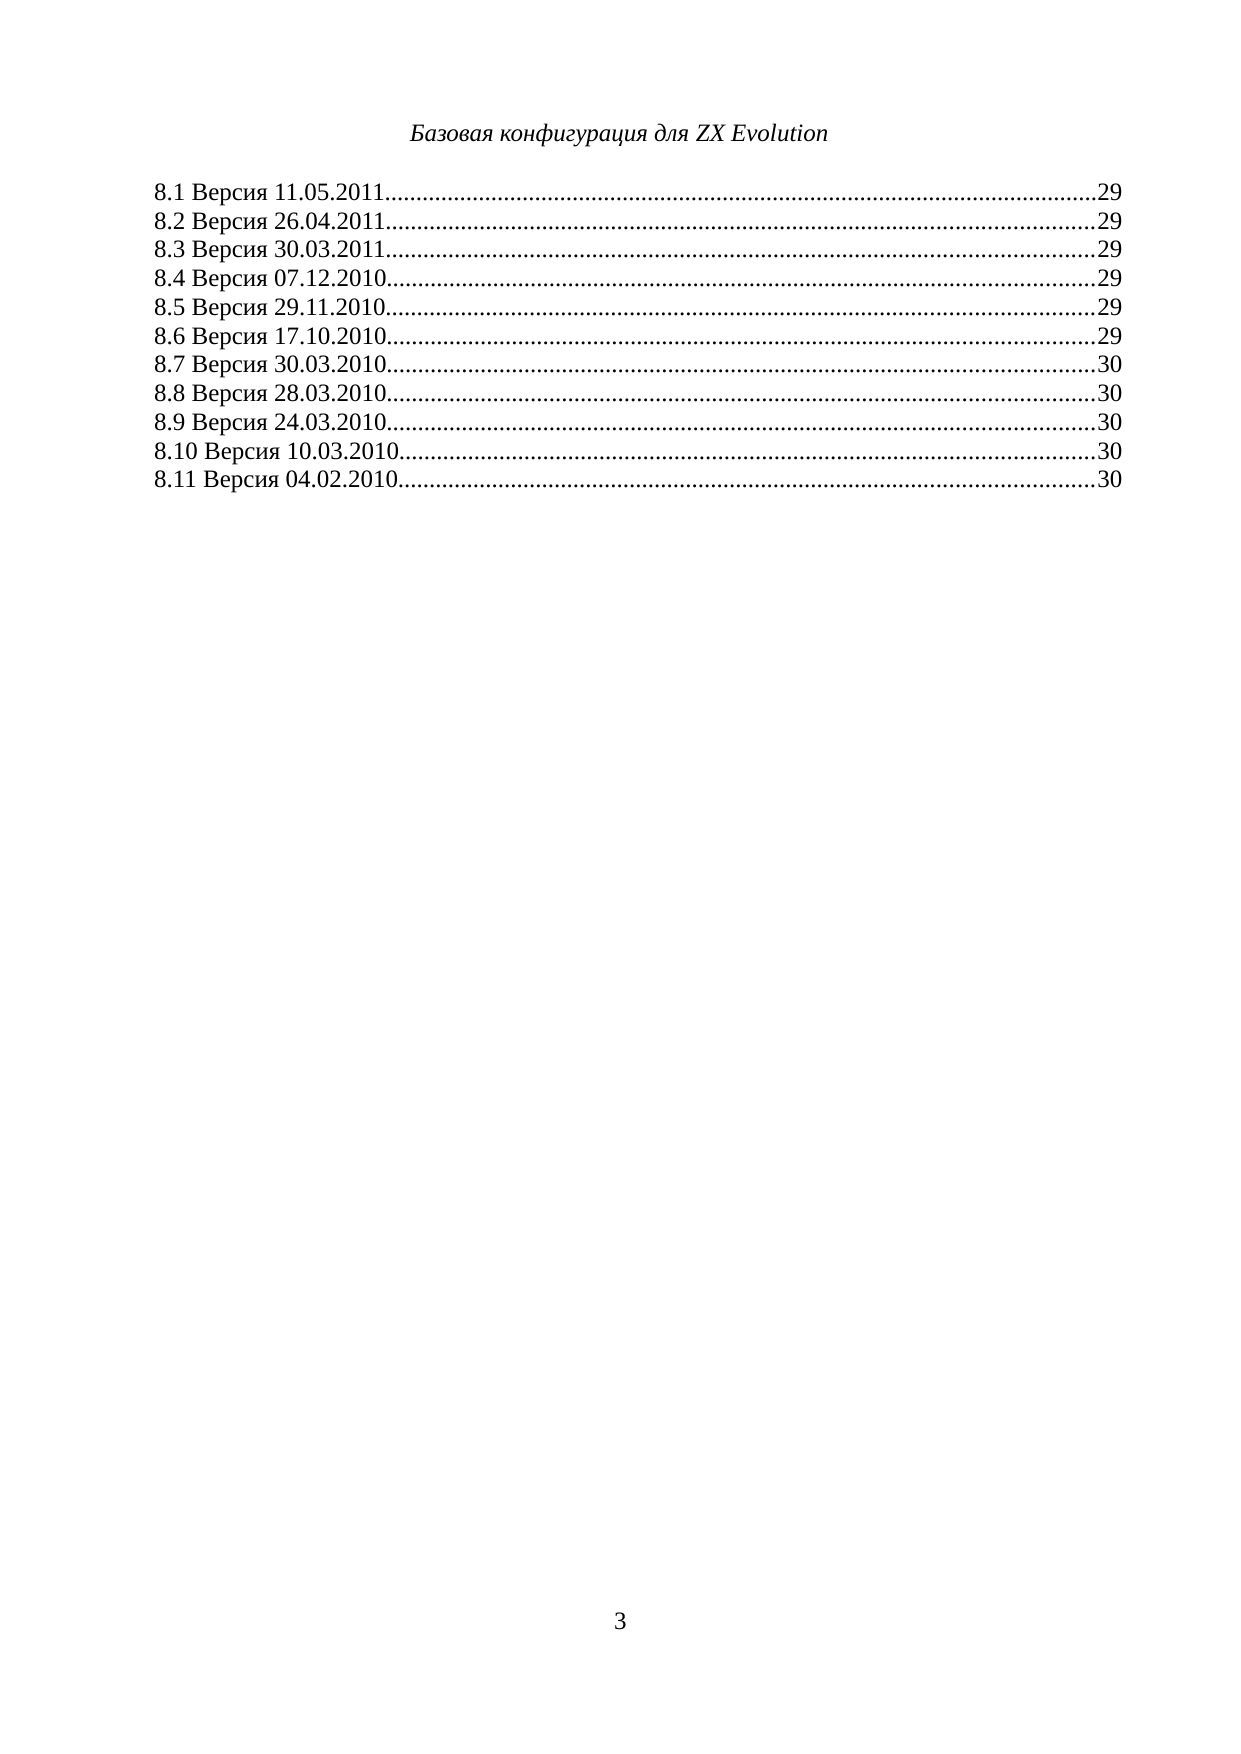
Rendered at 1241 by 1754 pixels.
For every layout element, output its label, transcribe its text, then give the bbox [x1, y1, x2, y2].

text 8.8 Версия 28.03.2010 30 [148, 378, 1122, 407]
text 8.2 Версия 26.04.2011 29 [148, 206, 1122, 234]
text 8.5 Версия 29.11.2010 29 [148, 292, 1122, 321]
text 8.6 Версия 17.10.2010 29 [148, 321, 1122, 349]
text 8.4 Версия 07.12.2010 29 [148, 263, 1122, 292]
text 8.11 Версия 04.02.2010 30 [148, 464, 1122, 493]
text 8.7 Версия 30.03.2010 30 [148, 349, 1122, 378]
text 8.1 Версия 11.05.2011 29 [148, 177, 1122, 206]
text 8.10 Версия 10.03.2010 30 [148, 436, 1122, 464]
text 8.3 Версия 30.03.2011 29 [148, 234, 1122, 263]
text 8.9 Версия 24.03.2010 30 [148, 407, 1122, 436]
